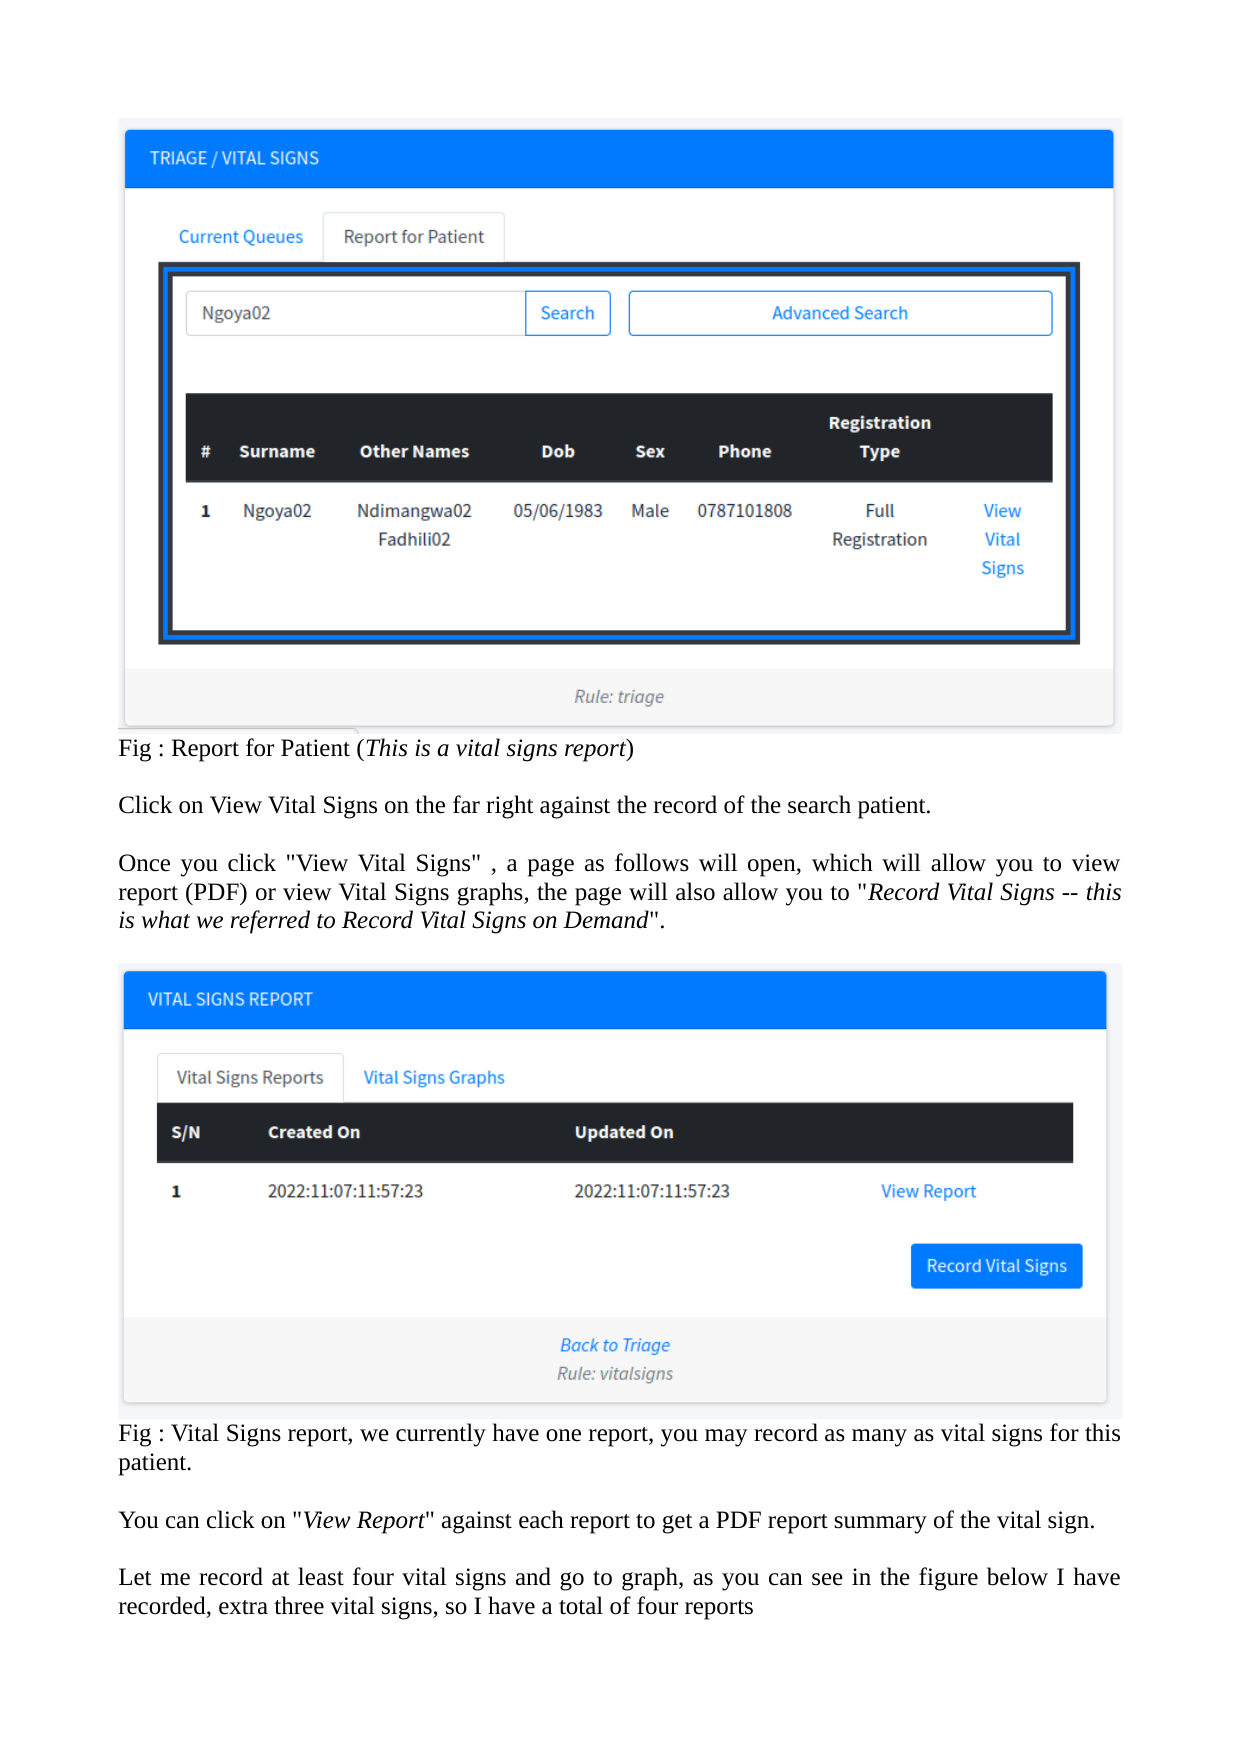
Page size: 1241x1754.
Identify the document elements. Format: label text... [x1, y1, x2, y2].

text Once you click "View Vital Signs" , a page as follows will open, which will allow you to view report (PDF) or view Vital Signs graphs, the page will also allow you to "Record Vital Signs -- this is what we referred to Record Vital Signs on Demand". [118, 848, 1122, 934]
text Let me record at least four vital signs and go to graph, as you can see in the figure below I have recorded, extra three vital signs, so I have a total of four reports [118, 1562, 1122, 1620]
text Fig : Vital Signs report, we currently have one report, you may record as many as vital signs for this patient. [118, 1419, 1122, 1476]
picture [118, 118, 1123, 734]
text Click on View Vital Signs on the far right against the record of the search patient. [118, 791, 1122, 819]
picture [118, 963, 1123, 1419]
text You can click on "View Report" against each report to get a PDF report summary of the vital sign. [118, 1505, 1122, 1533]
text Fig : Report for Patient (This is a vital signs report) [118, 734, 1122, 762]
